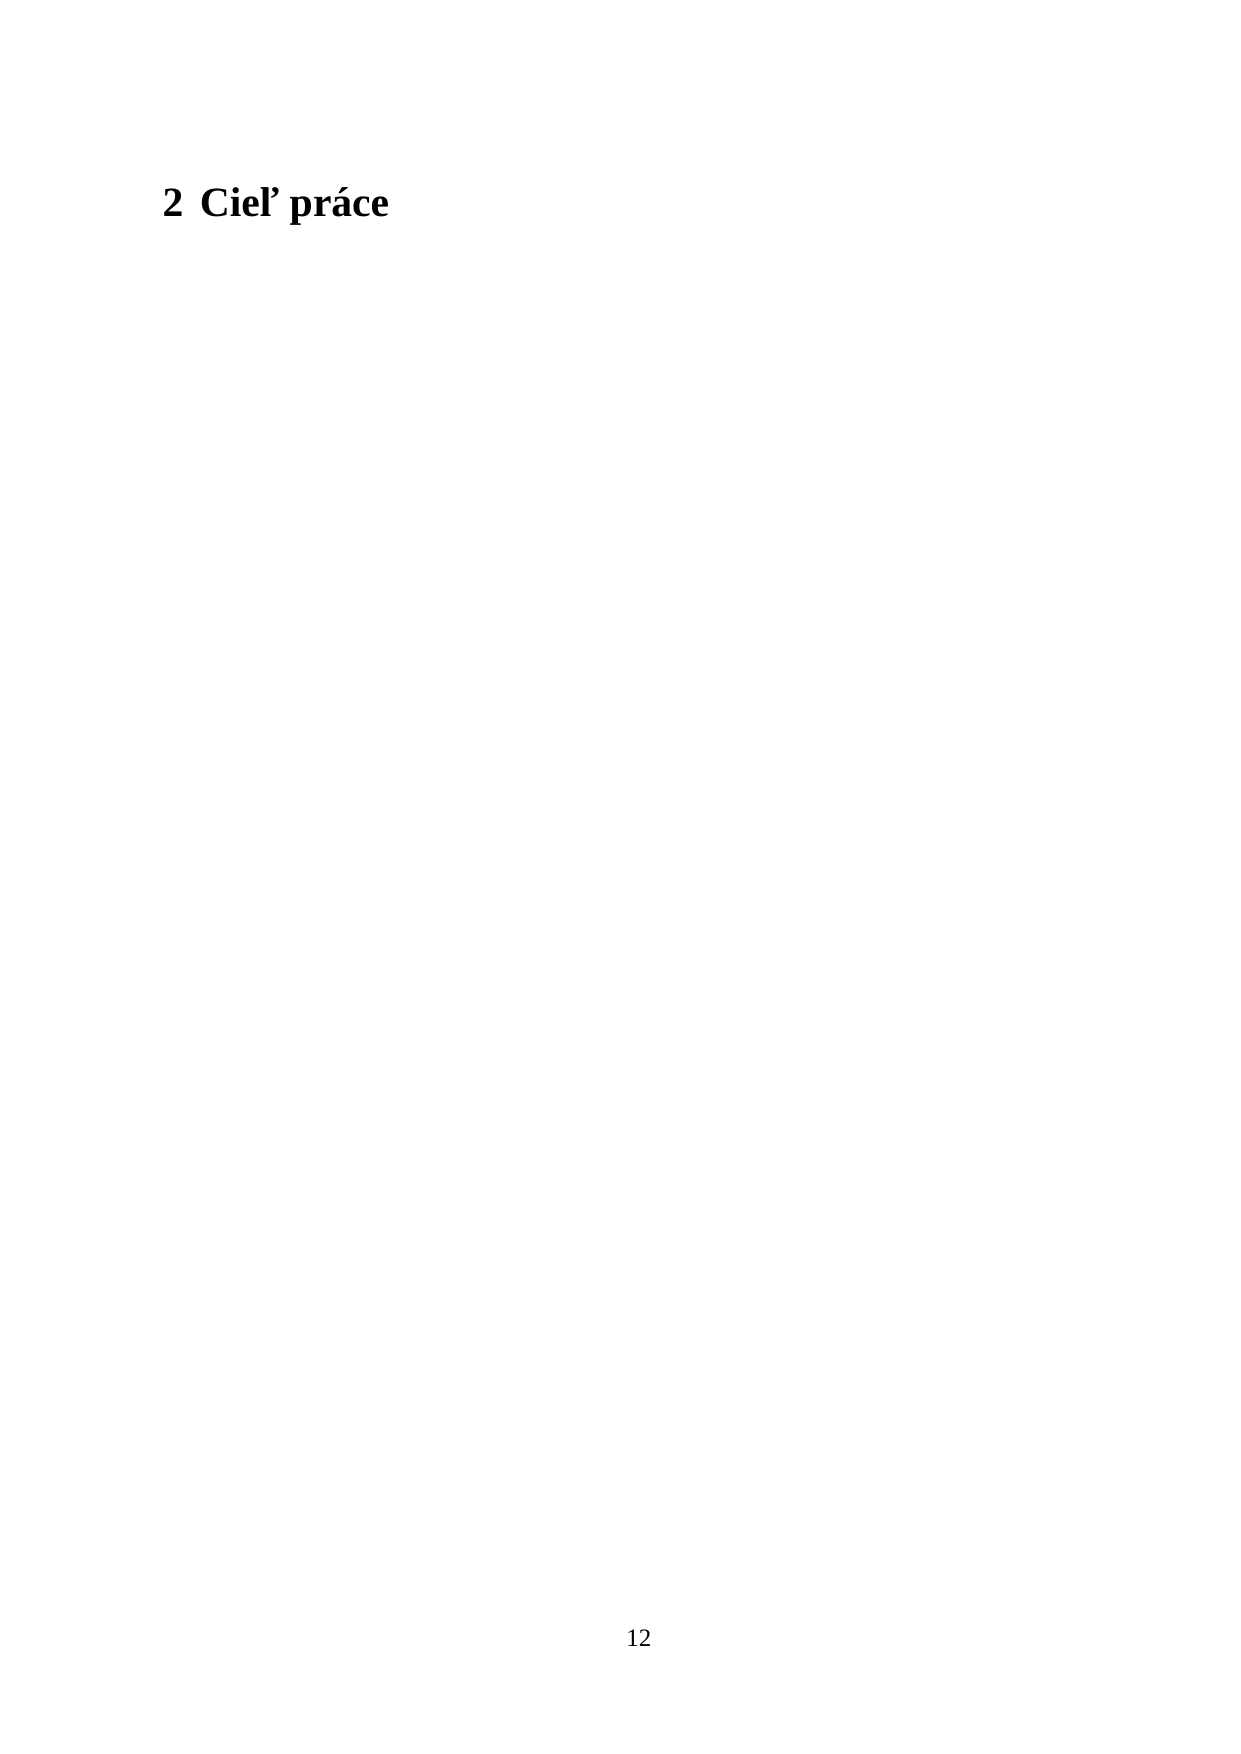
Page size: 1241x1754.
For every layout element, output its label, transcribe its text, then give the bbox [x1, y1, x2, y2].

subtitle Cieľ práce [162, 177, 1078, 225]
